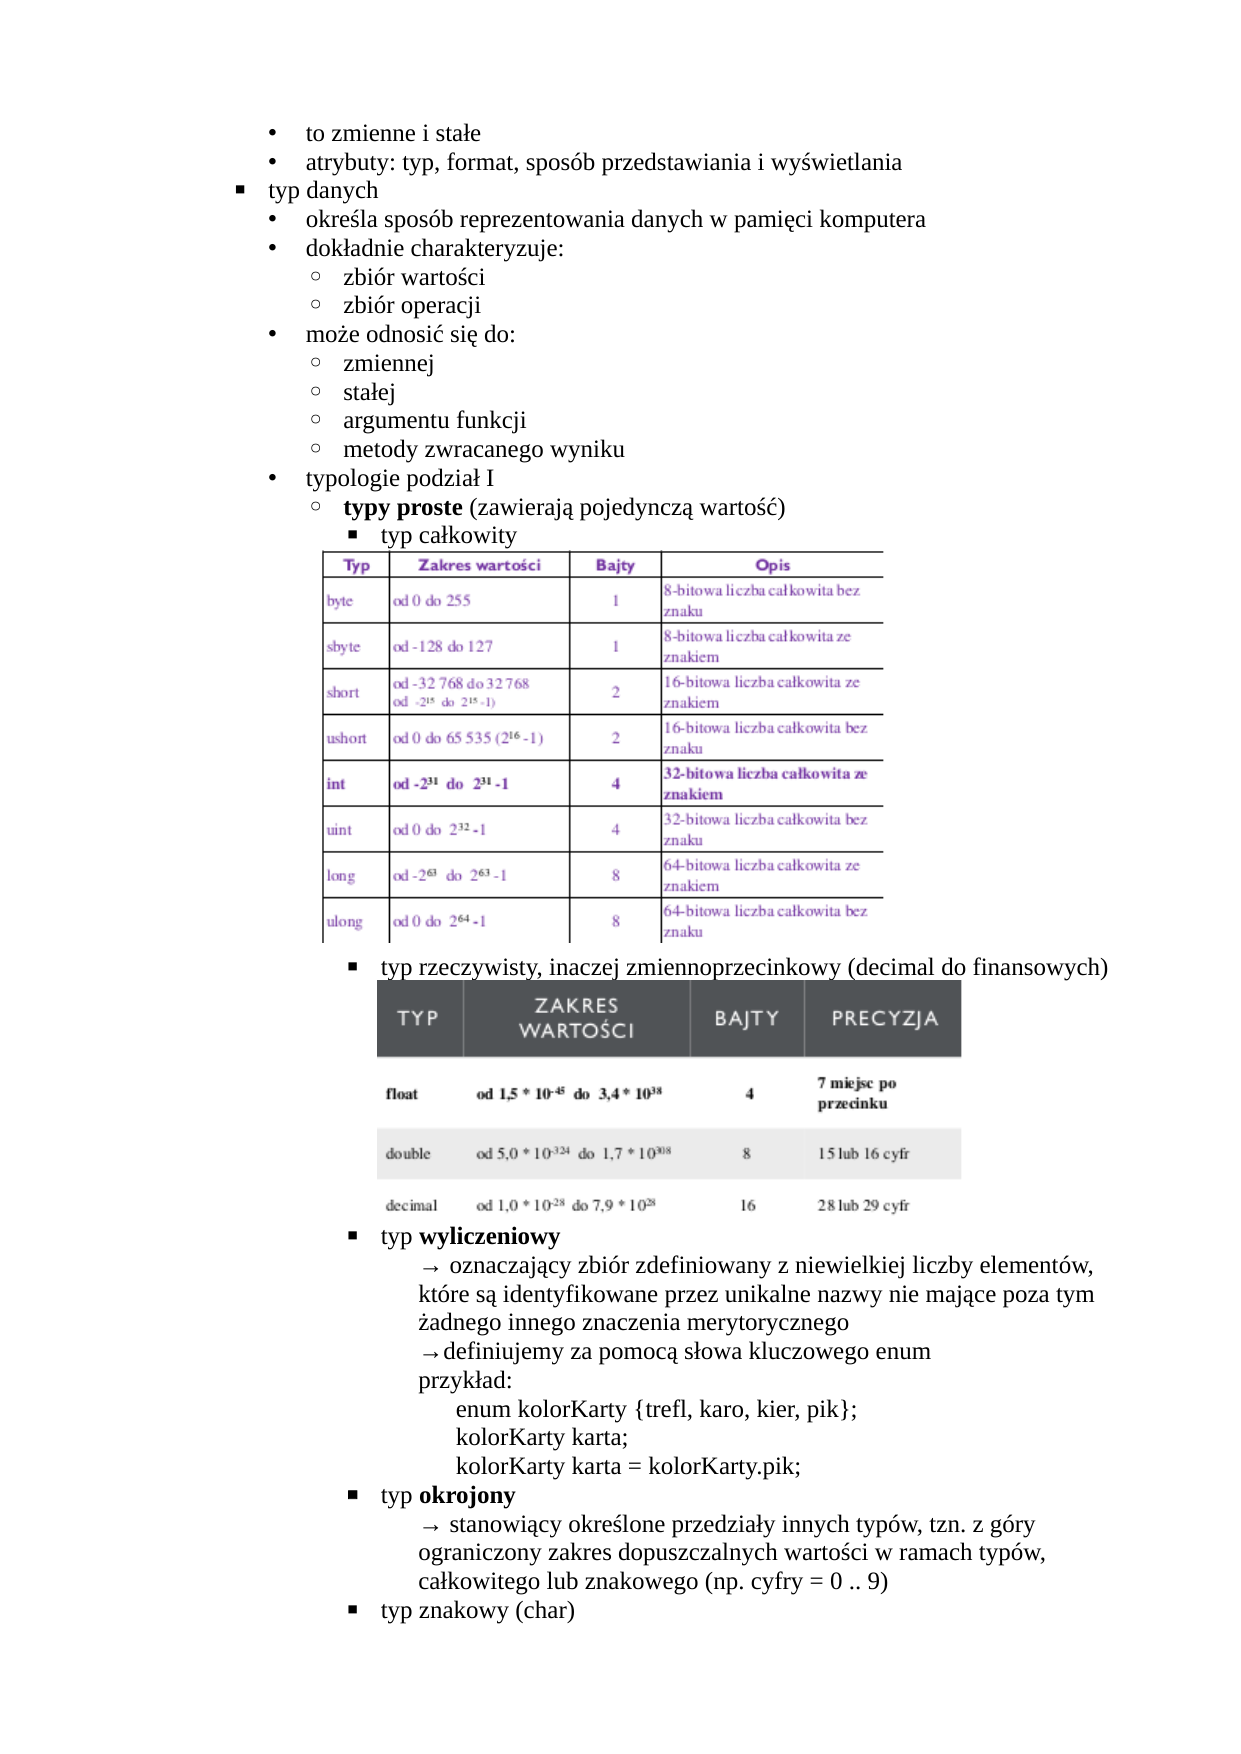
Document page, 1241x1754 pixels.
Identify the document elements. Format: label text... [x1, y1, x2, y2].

list przykład: [381, 1365, 1122, 1394]
list typ rzeczywisty, inaczej zmiennoprzecinkowy (decimal do finansowych) [343, 952, 1122, 981]
list argumentu funkcji [306, 406, 1122, 434]
list kolorKarty karta = kolorKarty.pik; [418, 1451, 1122, 1480]
picture [321, 550, 884, 943]
list stałej [306, 377, 1122, 406]
list kolorKarty karta; [418, 1422, 1122, 1451]
list to zmienne i stałe [268, 118, 1122, 147]
list typ całkowity [343, 521, 1122, 549]
list enum kolorKarty {trefl, karo, kier, pik}; [418, 1394, 1122, 1422]
list typy proste (zawierają pojedynczą wartość) [306, 492, 1122, 521]
list typologie podział I [268, 463, 1122, 492]
picture [377, 980, 962, 1222]
list typ danych [231, 176, 1122, 204]
list może odnosić się do: [268, 319, 1122, 348]
list dokładnie charakteryzuje: [268, 233, 1122, 262]
list zmiennej [306, 348, 1122, 377]
list atrybuty: typ, format, sposób przedstawiania i wyświetlania [268, 147, 1122, 176]
list typ znakowy (char) [343, 1595, 1122, 1624]
list → oznaczający zbiór zdefiniowany z niewielkiej liczby elementów, które są identyfikowane przez unikalne nazwy nie mające poza tym żadnego innego znaczenia merytorycznego [381, 1250, 1122, 1336]
list zbiór wartości [306, 262, 1122, 291]
list typ wyliczeniowy [343, 1009, 1122, 1250]
list metody zwracanego wyniku [306, 434, 1122, 463]
list → stanowiący określone przedziały innych typów, tzn. z góry ograniczony zakres dopuszczalnych wartości w ramach typów, całkowitego lub znakowego (np. cyfry = 0 .. 9) [381, 1509, 1122, 1595]
list zbiór operacji [306, 291, 1122, 319]
list typ okrojony [343, 1480, 1122, 1509]
list →definiujemy za pomocą słowa kluczowego enum [381, 1336, 1122, 1365]
list określa sposób reprezentowania danych w pamięci komputera [268, 204, 1122, 233]
